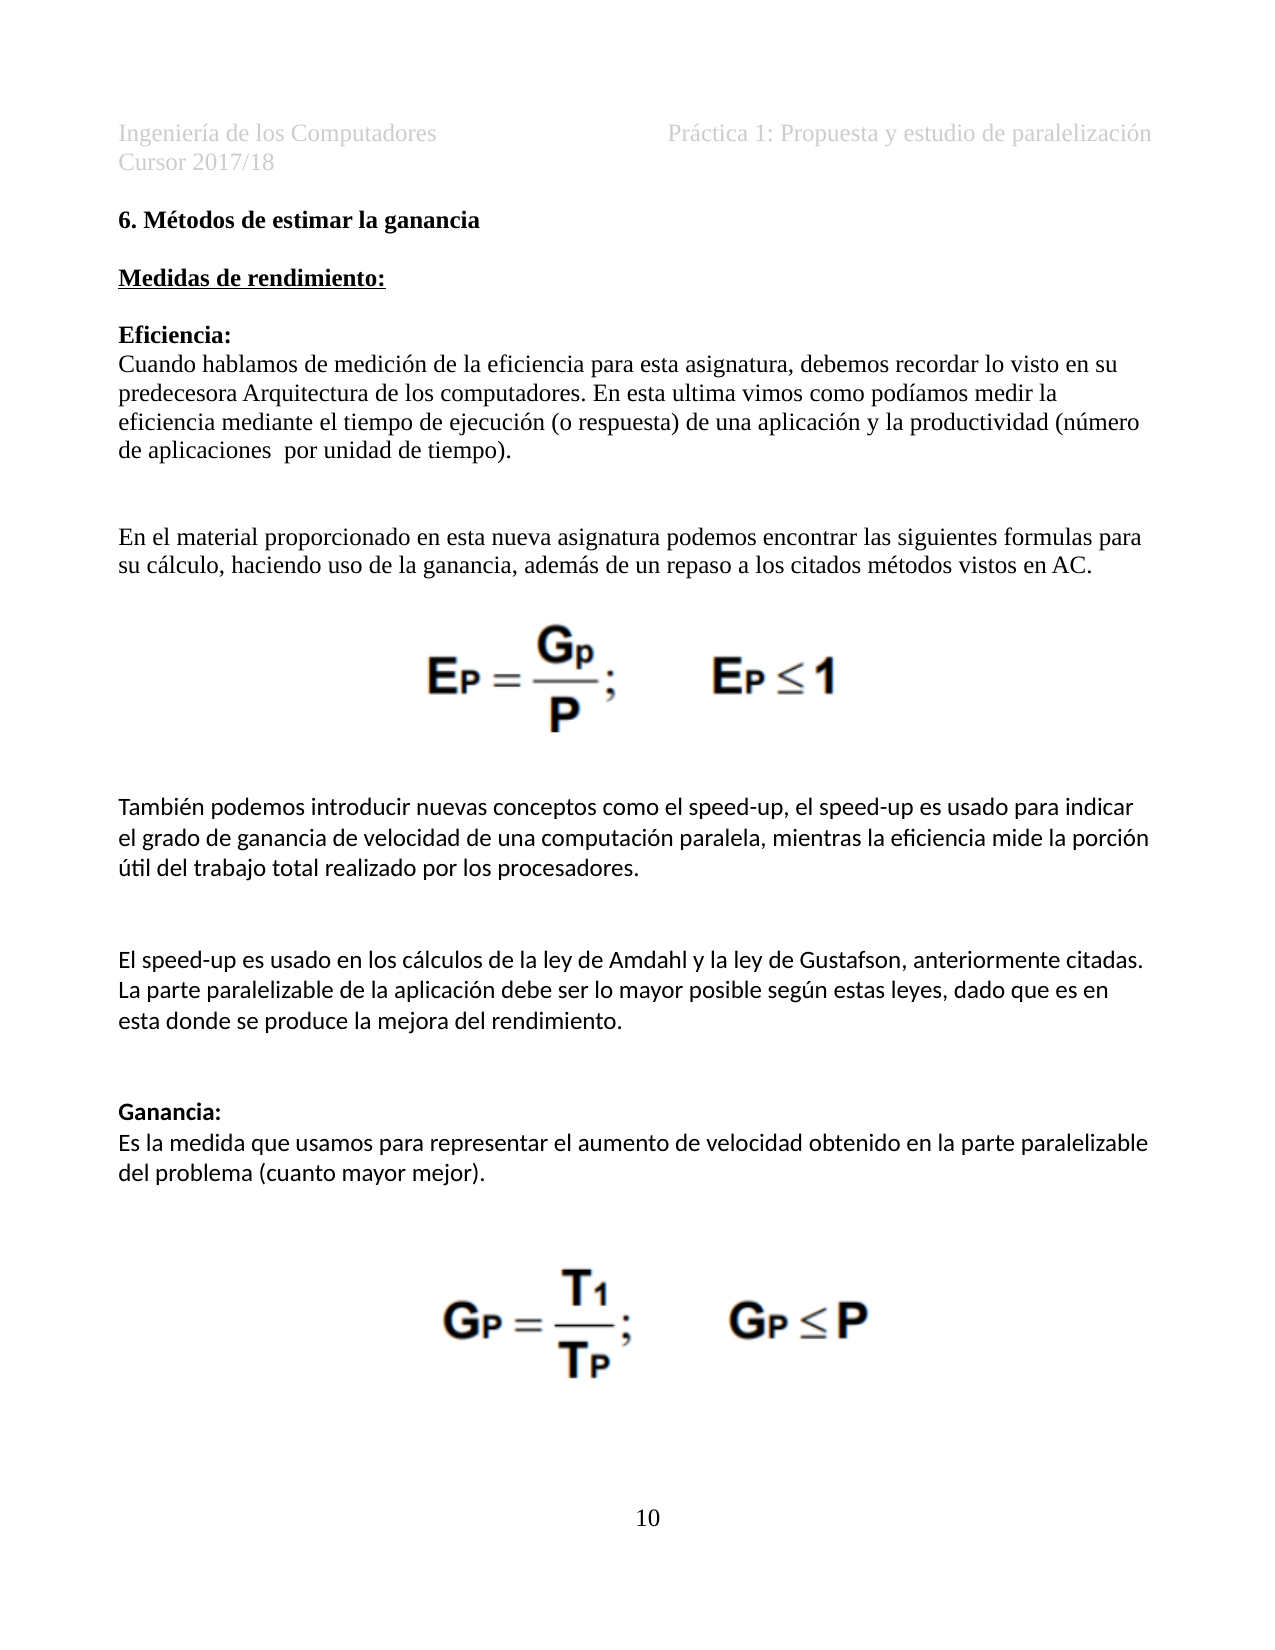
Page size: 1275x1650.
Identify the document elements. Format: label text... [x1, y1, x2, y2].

text Ganancia: [118, 1096, 1157, 1127]
text Cuando hablamos de medición de la eficiencia para esta asignatura, debemos recordar lo visto en su predecesora Arquitectura de los computadores. En esta ultima vimos como podíamos medir la eficiencia mediante el tiempo de ejecución (o respuesta) de una aplicación y la productividad (número de aplicaciones por unidad de tiempo). [118, 349, 1157, 464]
text También podemos introducir nuevas conceptos como el speed-up, el speed-up es usado para indicar el grado de ganancia de velocidad de una computación paralela, mientras la eficiencia mide la porción útil del trabajo total realizado por los procesadores. [118, 791, 1157, 883]
picture [417, 599, 858, 756]
text El speed-up es usado en los cálculos de la ley de Amdahl y la ley de Gustafson, anteriormente citadas. La parte paralelizable de la aplicación debe ser lo mayor posible según estas leyes, dado que es en esta donde se produce la mejora del rendimiento. [118, 944, 1157, 1035]
picture [344, 1252, 918, 1402]
text Medidas de rendimiento: [118, 263, 1157, 292]
text 6. Métodos de estimar la ganancia [118, 206, 1157, 234]
text En el material proporcionado en esta nueva asignatura podemos encontrar las siguientes formulas para su cálculo, haciendo uso de la ganancia, además de un repaso a los citados métodos vistos en AC. [118, 522, 1157, 579]
text Eficiencia: [118, 321, 1157, 349]
text Es la medida que usamos para representar el aumento de velocidad obtenido en la parte paralelizable del problema (cuanto mayor mejor). [118, 1127, 1157, 1188]
